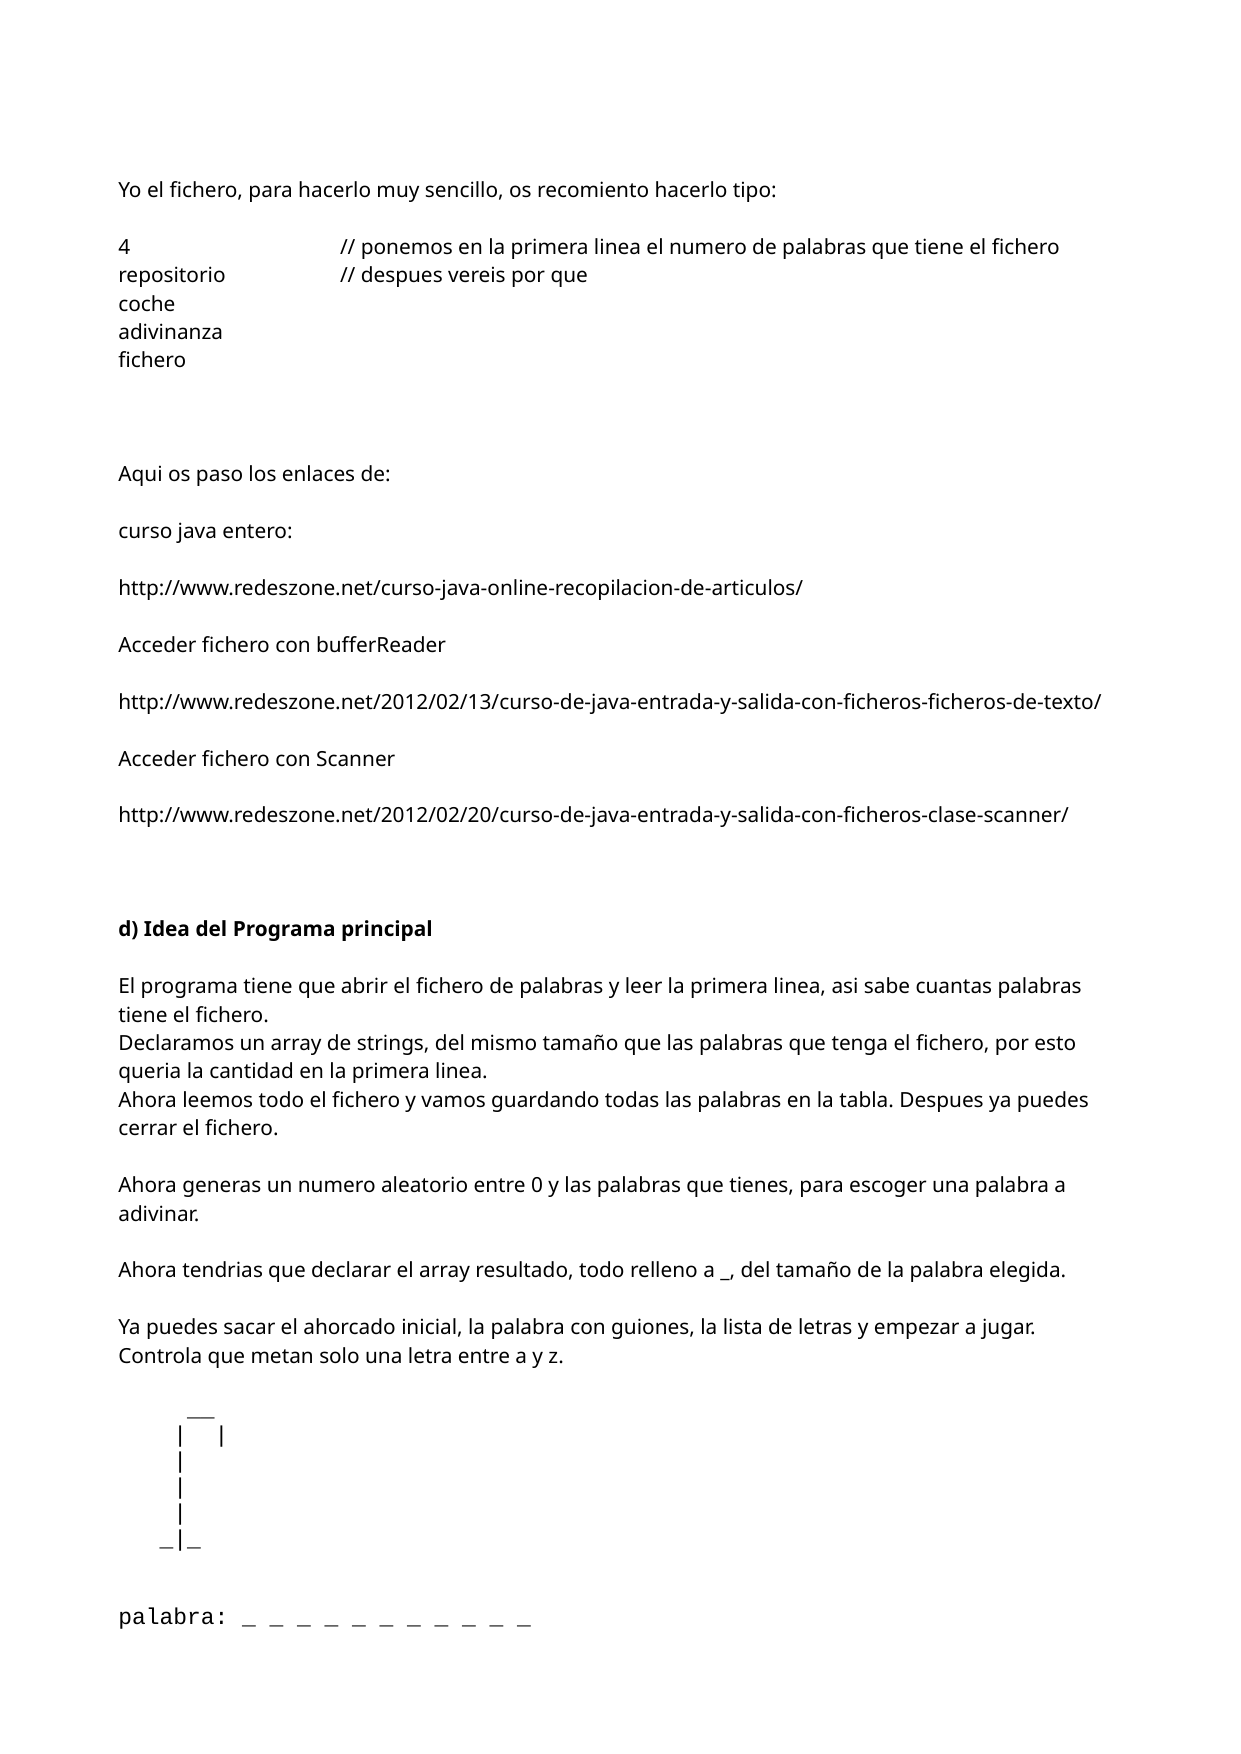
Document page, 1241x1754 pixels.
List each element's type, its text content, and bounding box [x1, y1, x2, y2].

text | [118, 1476, 1122, 1502]
text Acceder fichero con Scanner [118, 744, 1122, 772]
text palabra: _ _ _ _ _ _ _ _ _ _ _ [118, 1605, 1122, 1631]
text Acceder fichero con bufferReader [118, 630, 1122, 658]
text Ahora leemos todo el fichero y vamos guardando todas las palabras en la tabla. Despues ya puedes cerrar el fichero. [118, 1085, 1122, 1142]
text Declaramos un array de strings, del mismo tamaño que las palabras que tenga el fichero, por esto queria la cantidad en la primera linea. [118, 1028, 1122, 1085]
text | [118, 1502, 1122, 1527]
text Yo el fichero, para hacerlo muy sencillo, os recomiento hacerlo tipo: [118, 175, 1122, 203]
text d) Idea del Programa principal [118, 914, 1122, 943]
text El programa tiene que abrir el fichero de palabras y leer la primera linea, asi sabe cuantas palabras tiene el fichero. [118, 971, 1122, 1028]
text repositorio // despues vereis por que [118, 260, 1122, 289]
text 4 // ponemos en la primera linea el numero de palabras que tiene el fichero [118, 232, 1122, 260]
text http://www.redeszone.net/curso-java-online-recopilacion-de-articulos/ [118, 573, 1122, 602]
text http://www.redeszone.net/2012/02/20/curso-de-java-entrada-y-salida-con-ficheros-clase-scanner/ [118, 801, 1122, 829]
text adivinanza [118, 317, 1122, 346]
text Ahora generas un numero aleatorio entre 0 y las palabras que tienes, para escoger una palabra a adivinar. [118, 1170, 1122, 1227]
text _|_ [118, 1527, 1122, 1553]
text curso java entero: [118, 516, 1122, 545]
text Controla que metan solo una letra entre a y z. [118, 1341, 1122, 1369]
text http://www.redeszone.net/2012/02/13/curso-de-java-entrada-y-salida-con-ficheros-ficheros-de-texto/ [118, 687, 1122, 715]
text __ [118, 1398, 1122, 1424]
text Ya puedes sacar el ahorcado inicial, la palabra con guiones, la lista de letras y empezar a jugar. [118, 1312, 1122, 1341]
text | | [118, 1424, 1122, 1450]
text fichero [118, 346, 1122, 374]
text coche [118, 289, 1122, 317]
text Ahora tendrias que declarar el array resultado, todo relleno a _, del tamaño de la palabra elegida. [118, 1256, 1122, 1284]
text | [118, 1450, 1122, 1476]
text Aqui os paso los enlaces de: [118, 459, 1122, 488]
